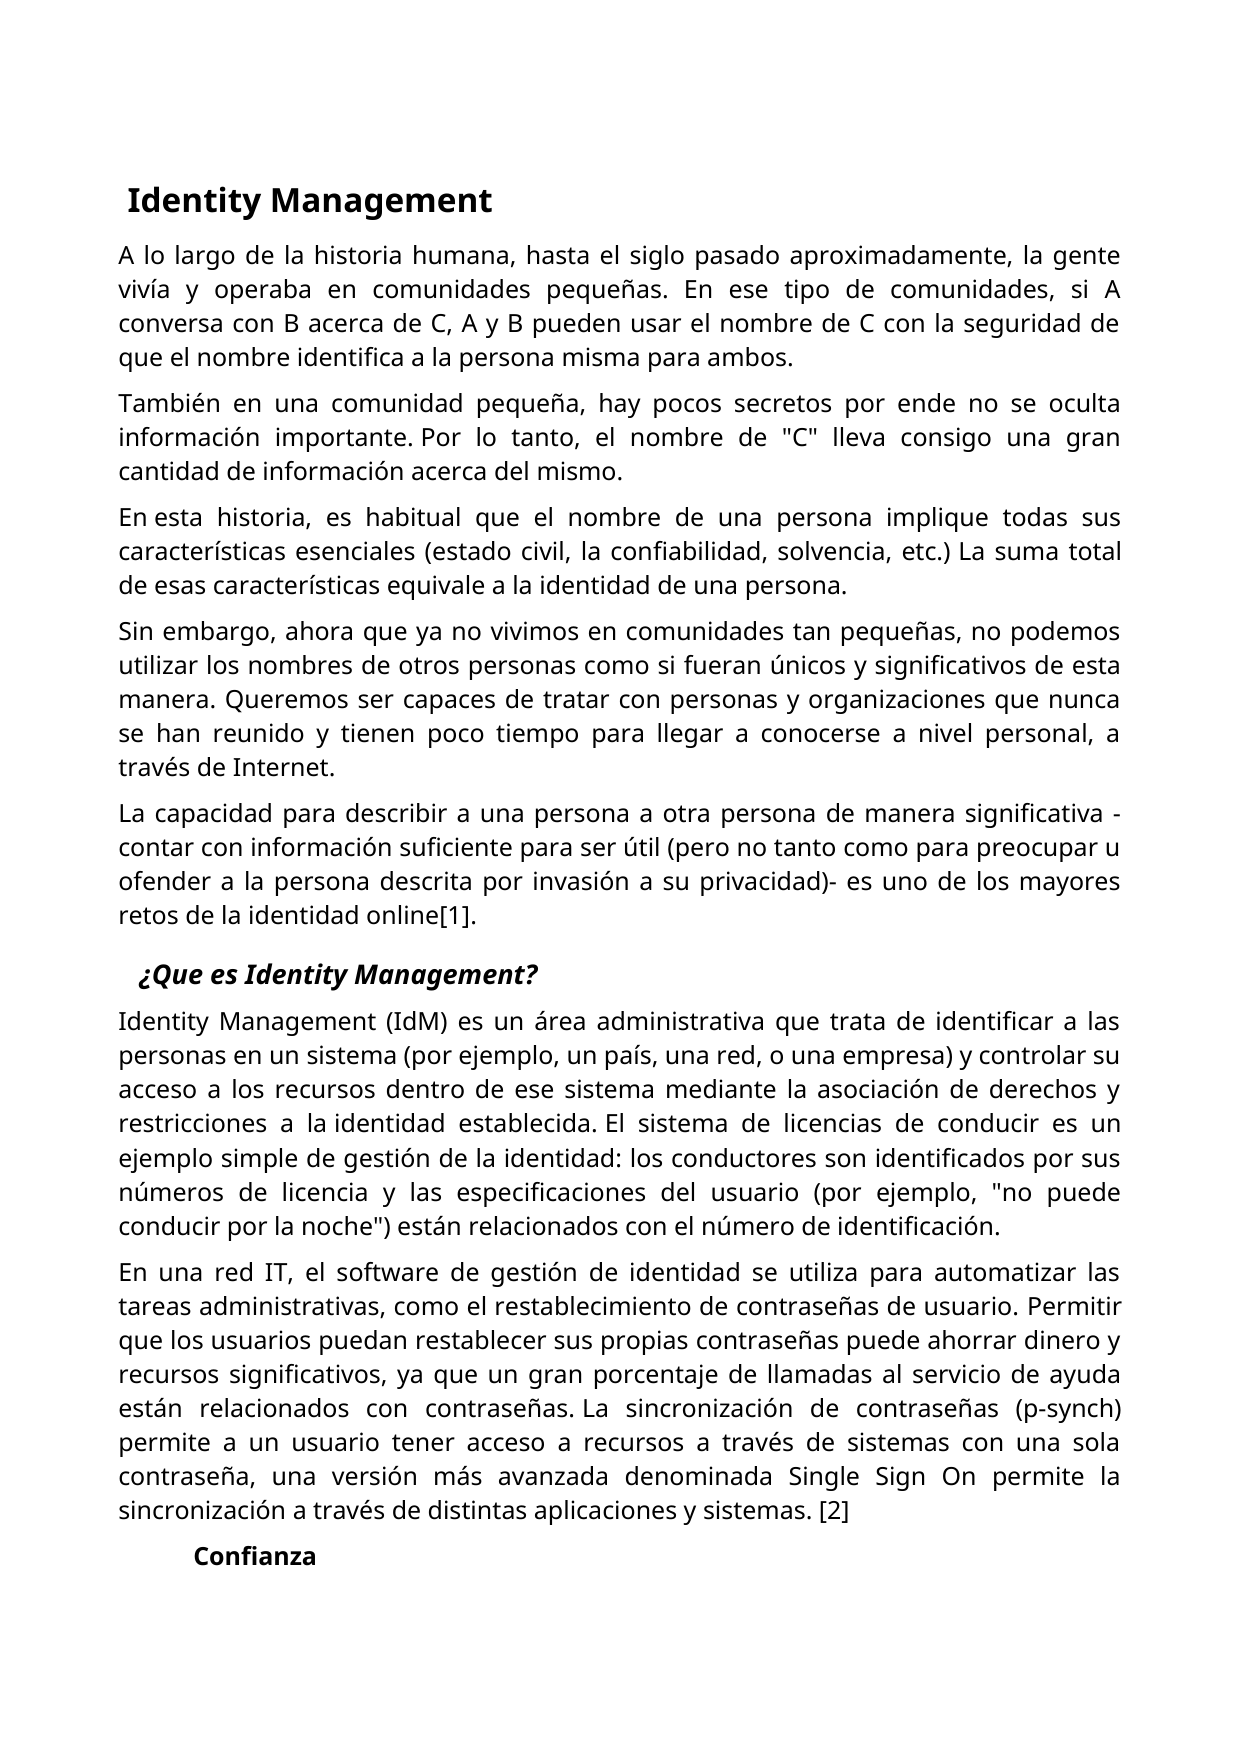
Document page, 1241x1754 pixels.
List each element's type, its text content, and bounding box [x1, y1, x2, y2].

text La capacidad para describir a una persona a otra persona de manera significativa -contar con información suficiente para ser útil (pero no tanto como para preocupar u ofender a la persona descrita por invasión a su privacidad)- es uno de los mayores retos de la identidad online[1]. [118, 795, 1122, 932]
subtitle ¿Que es Identity Management? [547, 955, 1122, 992]
text Sin embargo, ahora que ya no vivimos en comunidades tan pequeñas, no podemos utilizar los nombres de otros personas como si fueran únicos y significativos de esta manera. Queremos ser capaces de tratar con personas y organizaciones que nunca se han reunido y tienen poco tiempo para llegar a conocerse a nivel personal, a través de Internet. [118, 613, 1122, 784]
text En una red IT, el software de gestión de identidad se utiliza para automatizar las tareas administrativas, como el restablecimiento de contraseñas de usuario. Permitir que los usuarios puedan restablecer sus propias contraseñas puede ahorrar dinero y recursos significativos, ya que un gran porcentaje de llamadas al servicio de ayuda están relacionados con contraseñas. La sincronización de contraseñas (p-synch) permite a un usuario tener acceso a recursos a través de sistemas con una sola contraseña, una versión más avanzada denominada Single Sign On permite la sincronización a través de distintas aplicaciones y sistemas. [2] [118, 1254, 1122, 1527]
text También en una comunidad pequeña, hay pocos secretos por ende no se oculta información importante. Por lo tanto, el nombre de "C" lleva consigo una gran cantidad de información acerca del mismo. [118, 385, 1122, 488]
text Confianza [193, 1538, 1122, 1572]
text A lo largo de la historia humana, hasta el siglo pasado aproximadamente, la gente vivía y operaba en comunidades pequeñas. En ese tipo de comunidades, si A conversa con B acerca de C, A y B pueden usar el nombre de C con la seguridad de que el nombre identifica a la persona misma para ambos. [118, 237, 1122, 374]
subtitle Identity Management [502, 177, 1113, 223]
text Identity Management (IdM) es un área administrativa que trata de identificar a las personas en un sistema (por ejemplo, un país, una red, o una empresa) y controlar su acceso a los recursos dentro de ese sistema mediante la asociación de derechos y restricciones a la identidad establecida. El sistema de licencias de conducir es un ejemplo simple de gestión de la identidad: los conductores son identificados por sus números de licencia y las especificaciones del usuario (por ejemplo, "no puede conducir por la noche") están relacionados con el número de identificación. [118, 1004, 1122, 1242]
text En esta historia, es habitual que el nombre de una persona implique todas sus características esenciales (estado civil, la confiabilidad, solvencia, etc.) La suma total de esas características equivale a la identidad de una persona. [118, 499, 1122, 602]
